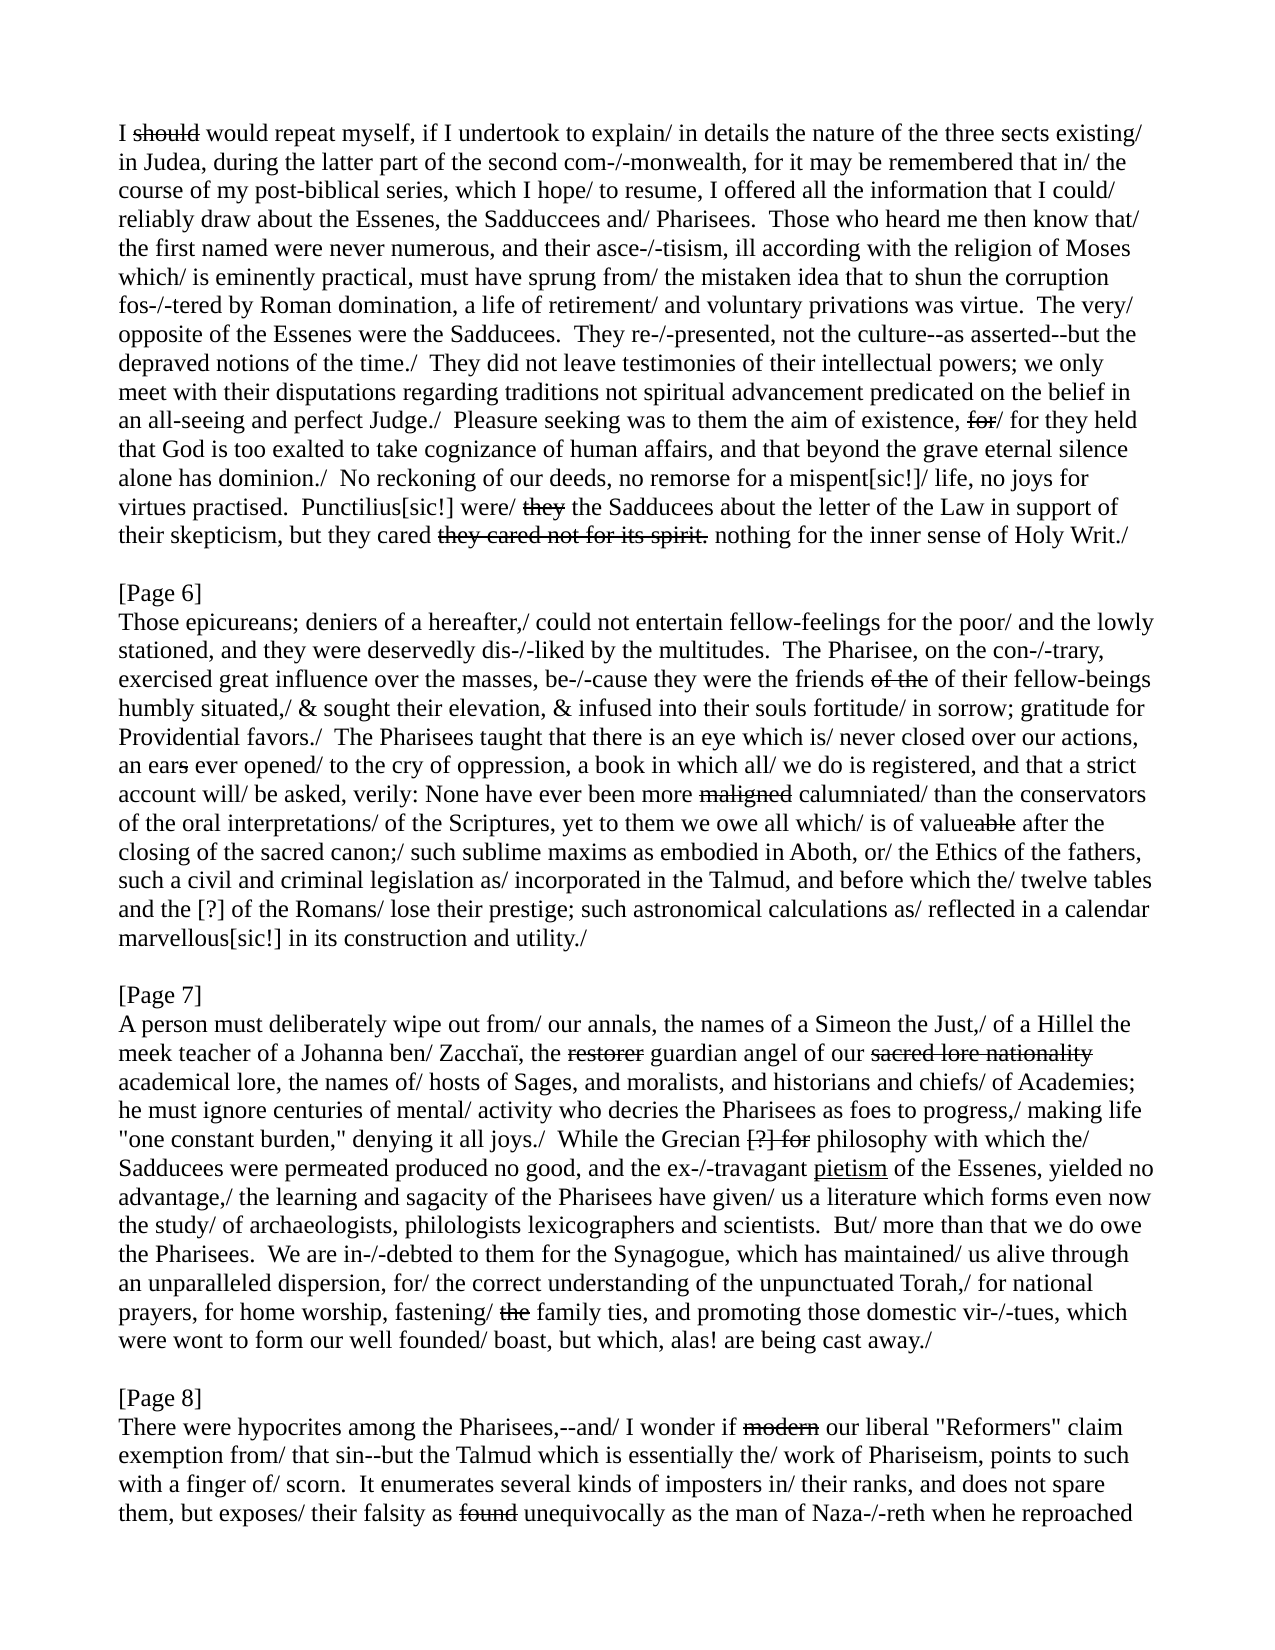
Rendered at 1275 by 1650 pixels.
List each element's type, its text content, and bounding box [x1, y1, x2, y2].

text [Page 7] [118, 981, 1157, 1009]
text A person must deliberately wipe out from/ our annals, the names of a Simeon the Just,/ of a Hillel the meek teacher of a Johanna ben/ Zacchaï, the restorer guardian angel of our sacred lore nationality academical lore, the names of/ hosts of Sages, and moralists, and historians and chiefs/ of Academies; he must ignore centuries of mental/ activity who decries the Pharisees as foes to progress,/ making life "one constant burden," denying it all joys./ While the Grecian [?] for philosophy with which the/ Sadducees were permeated produced no good, and the ex-/-travagant pietism of the Essenes, yielded no advantage,/ the learning and sagacity of the Pharisees have given/ us a literature which forms even now the study/ of archaeologists, philologists lexicographers and scientists. But/ more than that we do owe the Pharisees. We are in-/-debted to them for the Synagogue, which has maintained/ us alive through an unparalleled dispersion, for/ the correct understanding of the unpunctuated Torah,/ for national prayers, for home worship, fastening/ the family ties, and promoting those domestic vir-/-tues, which were wont to form our well founded/ boast, but which, alas! are being cast away./ [118, 1009, 1157, 1354]
text There were hypocrites among the Pharisees,--and/ I wonder if modern our liberal "Reformers" claim exemption from/ that sin--but the Talmud which is essentially the/ work of Phariseism, points to such with a finger of/ scorn. It enumerates several kinds of imposters in/ their ranks, and does not spare them, but exposes/ their falsity as found unequivocally as the man of Naza-/-reth when he reproached [118, 1412, 1157, 1527]
text I should would repeat myself, if I undertook to explain/ in details the nature of the three sects existing/ in Judea, during the latter part of the second com-/-monwealth, for it may be remembered that in/ the course of my post-biblical series, which I hope/ to resume, I offered all the information that I could/ reliably draw about the Essenes, the Sadduccees and/ Pharisees. Those who heard me then know that/ the first named were never numerous, and their asce-/-tisism, ill according with the religion of Moses which/ is eminently practical, must have sprung from/ the mistaken idea that to shun the corruption fos-/-tered by Roman domination, a life of retirement/ and voluntary privations was virtue. The very/ opposite of the Essenes were the Sadducees. They re-/-presented, not the culture--as asserted--but the depraved notions of the time./ They did not leave testimonies of their intellectual powers; we only meet with their disputations regarding traditions not spiritual advancement predicated on the belief in an all-seeing and perfect Judge./ Pleasure seeking was to them the aim of existence, for/ for they held that God is too exalted to take cognizance of human affairs, and that beyond the grave eternal silence alone has dominion./ No reckoning of our deeds, no remorse for a mispent[sic!]/ life, no joys for virtues practised. Punctilius[sic!] were/ they the Sadducees about the letter of the Law in support of their skepticism, but they cared they cared not for its spirit. nothing for the inner sense of Holy Writ./ [118, 118, 1157, 549]
text [Page 8] [118, 1383, 1157, 1412]
text Those epicureans; deniers of a hereafter,/ could not entertain fellow-feelings for the poor/ and the lowly stationed, and they were deservedly dis-/-liked by the multitudes. The Pharisee, on the con-/-trary, exercised great influence over the masses, be-/-cause they were the friends of the of their fellow-beings humbly situated,/ & sought their elevation, & infused into their souls fortitude/ in sorrow; gratitude for Providential favors./ The Pharisees taught that there is an eye which is/ never closed over our actions, an ears ever opened/ to the cry of oppression, a book in which all/ we do is registered, and that a strict account will/ be asked, verily: None have ever been more maligned calumniated/ than the conservators of the oral interpretations/ of the Scriptures, yet to them we owe all which/ is of valueable after the closing of the sacred canon;/ such sublime maxims as embodied in Aboth, or/ the Ethics of the fathers, such a civil and criminal legislation as/ incorporated in the Talmud, and before which the/ twelve tables and the [?] of the Romans/ lose their prestige; such astronomical calculations as/ reflected in a calendar marvellous[sic!] in its construction and utility./ [118, 607, 1157, 952]
text [Page 6] [118, 578, 1157, 607]
